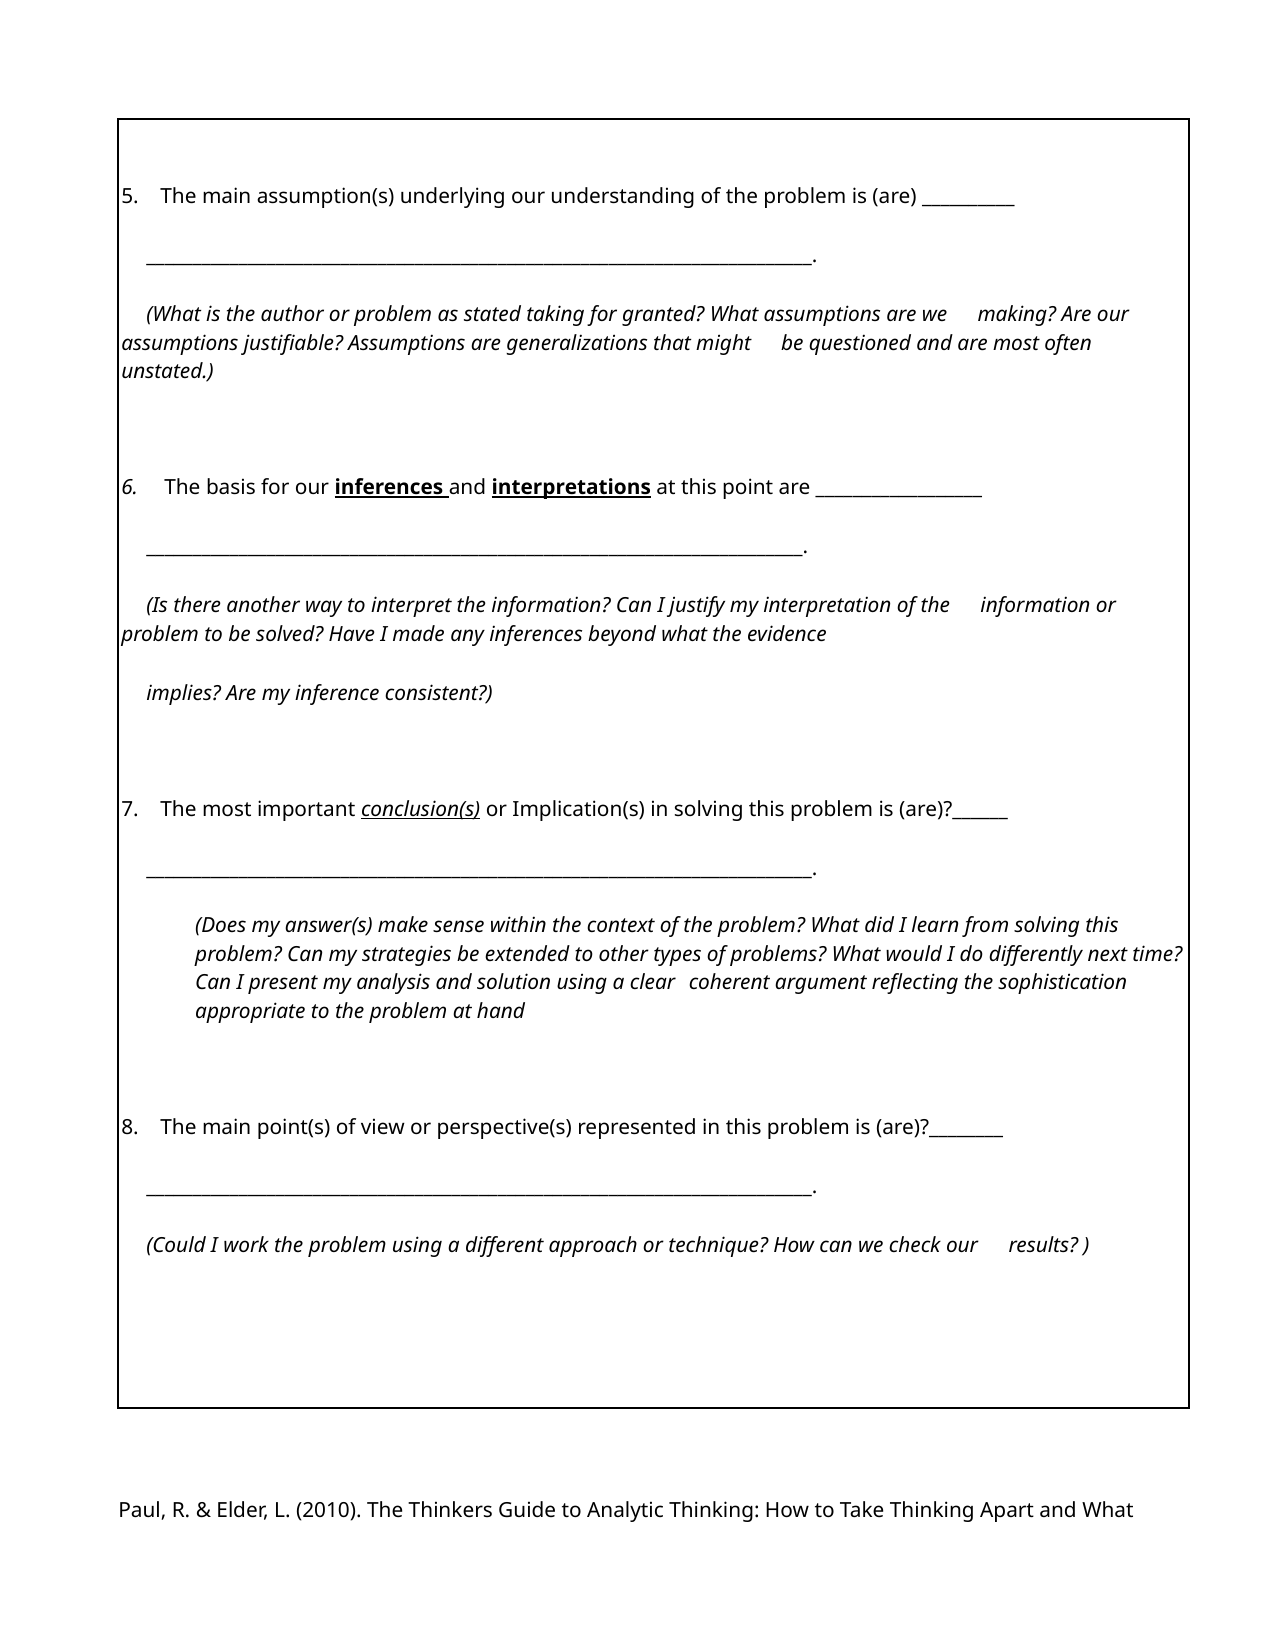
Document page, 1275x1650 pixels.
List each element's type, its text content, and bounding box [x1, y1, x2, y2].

table_header 5. The main assumption(s) underlying our understanding of the problem is (are) __________ ________________________________________________________________________. (What is the author or problem as stated taking for granted? What assumptions are we making? Are our assumptions justifiable? Assumptions are generalizations that might be questioned and are most often unstated.) 6. The basis for our inferences and interpretations at this point are __________________ _______________________________________________________________________. (Is there another way to interpret the information? Can I justify my interpretation of the information or problem to be solved? Have I made any inferences beyond what the evidence implies? Are my inference consistent?) 7. The most important conclusion(s) or Implication(s) in solving this problem is (are)?______ ________________________________________________________________________. (Does my answer(s) make sense within the context of the problem? What did I learn from solving this problem? Can my strategies be extended to other types of problems? What would I do differently next time? Can I present my analysis and solution using a clear coherent argument reflecting the sophistication appropriate to the problem at hand 8. The main point(s) of view or perspective(s) represented in this problem is (are)?________ ________________________________________________________________________. (Could I work the problem using a different approach or technique? How can we check our results? ) [119, 120, 1188, 1407]
text Paul, R. & Elder, L. (2010). The Thinkers Guide to Analytic Thinking: How to Take Thinking Apart and What [118, 1494, 1157, 1523]
